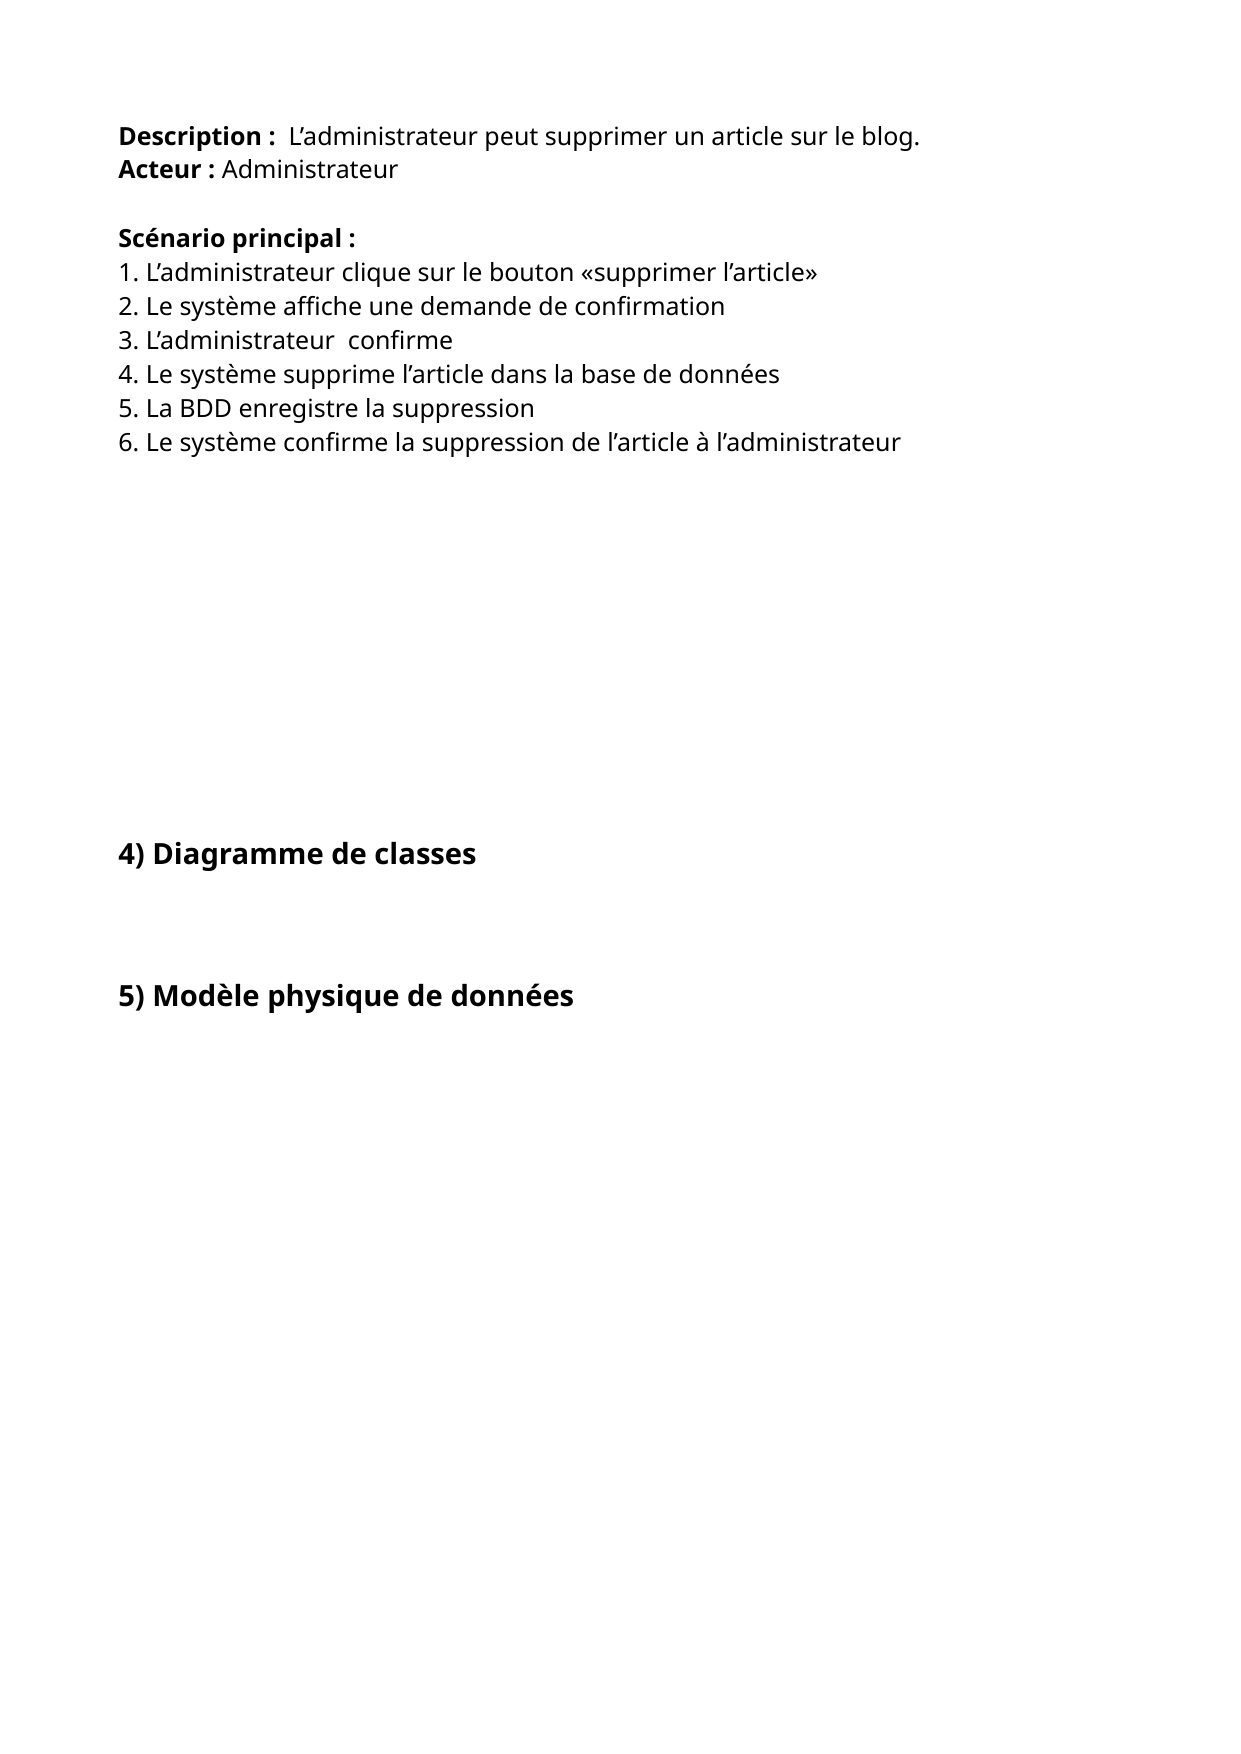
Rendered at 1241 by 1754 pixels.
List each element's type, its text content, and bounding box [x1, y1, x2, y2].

text Scénario principal : [118, 220, 1122, 254]
text 3. L’administrateur confirme [118, 322, 1122, 357]
text 1. L’administrateur clique sur le bouton «supprimer l’article» [118, 254, 1122, 288]
text 4) Diagramme de classes [118, 833, 1122, 873]
text Description : L’administrateur peut supprimer un article sur le blog. [118, 118, 1122, 152]
text 6. Le système confirme la suppression de l’article à l’administrateur [118, 425, 1122, 459]
text 4. Le système supprime l’article dans la base de données [118, 357, 1122, 391]
text 5. La BDD enregistre la suppression [118, 391, 1122, 425]
text 5) Modèle physique de données [118, 975, 1122, 1015]
text 2. Le système affiche une demande de confirmation [118, 288, 1122, 322]
text Acteur : Administrateur [118, 152, 1122, 186]
